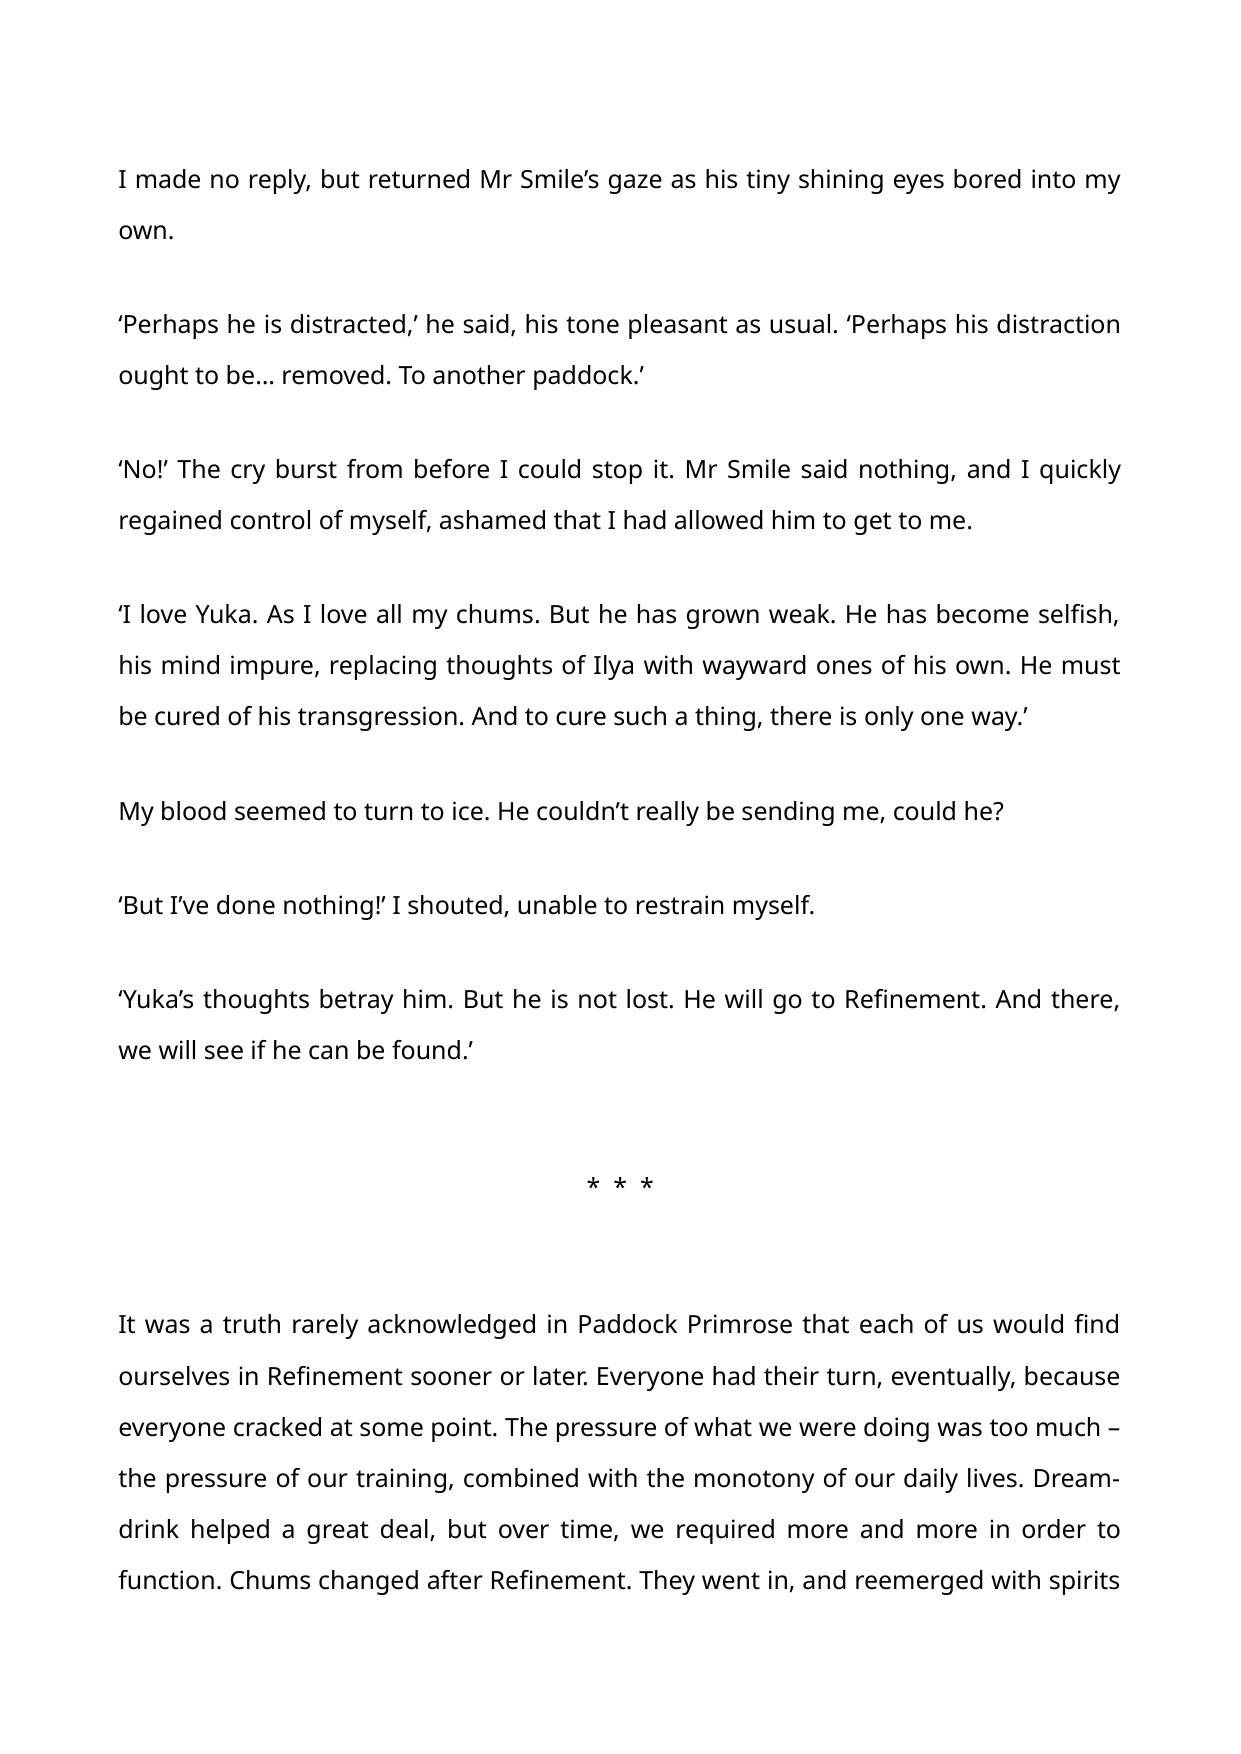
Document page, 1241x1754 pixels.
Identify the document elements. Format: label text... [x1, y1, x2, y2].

text * * * [118, 1170, 1122, 1204]
text ‘I love Yuka. As I love all my chums. But he has grown weak. He has become selfish, his mind impure, replacing thoughts of Ilya with wayward ones of his own. He must be cured of his transgression. And to cure such a thing, there is only one way.’ [118, 597, 1122, 733]
text ‘No!’ The cry burst from before I could stop it. Mr Smile said nothing, and I quickly regained control of myself, ashamed that I had allowed him to get to me. [118, 452, 1122, 537]
text ‘But I’ve done nothing!’ I shouted, unable to restrain myself. [118, 887, 1122, 921]
text ‘Yuka’s thoughts betray him. But he is not lost. He will go to Refinement. And there, we will see if he can be found.’ [118, 981, 1122, 1067]
text My blood seemed to turn to ice. He couldn’t really be sending me, could he? [118, 793, 1122, 827]
text ‘Perhaps he is distracted,’ he said, his tone pleasant as usual. ‘Perhaps his distraction ought to be… removed. To another paddock.’ [118, 306, 1122, 392]
text I made no reply, but returned Mr Smile’s gaze as his tiny shining eyes bored into my own. [118, 161, 1122, 246]
text It was a truth rarely acknowledged in Paddock Primrose that each of us would find ourselves in Refinement sooner or later. Everyone had their turn, eventually, because everyone cracked at some point. The pressure of what we were doing was too much – the pressure of our training, combined with the monotony of our daily lives. Dream-drink helped a great deal, but over time, we required more and more in order to function. Chums changed after Refinement. They went in, and reemerged with spirits [118, 1307, 1122, 1596]
